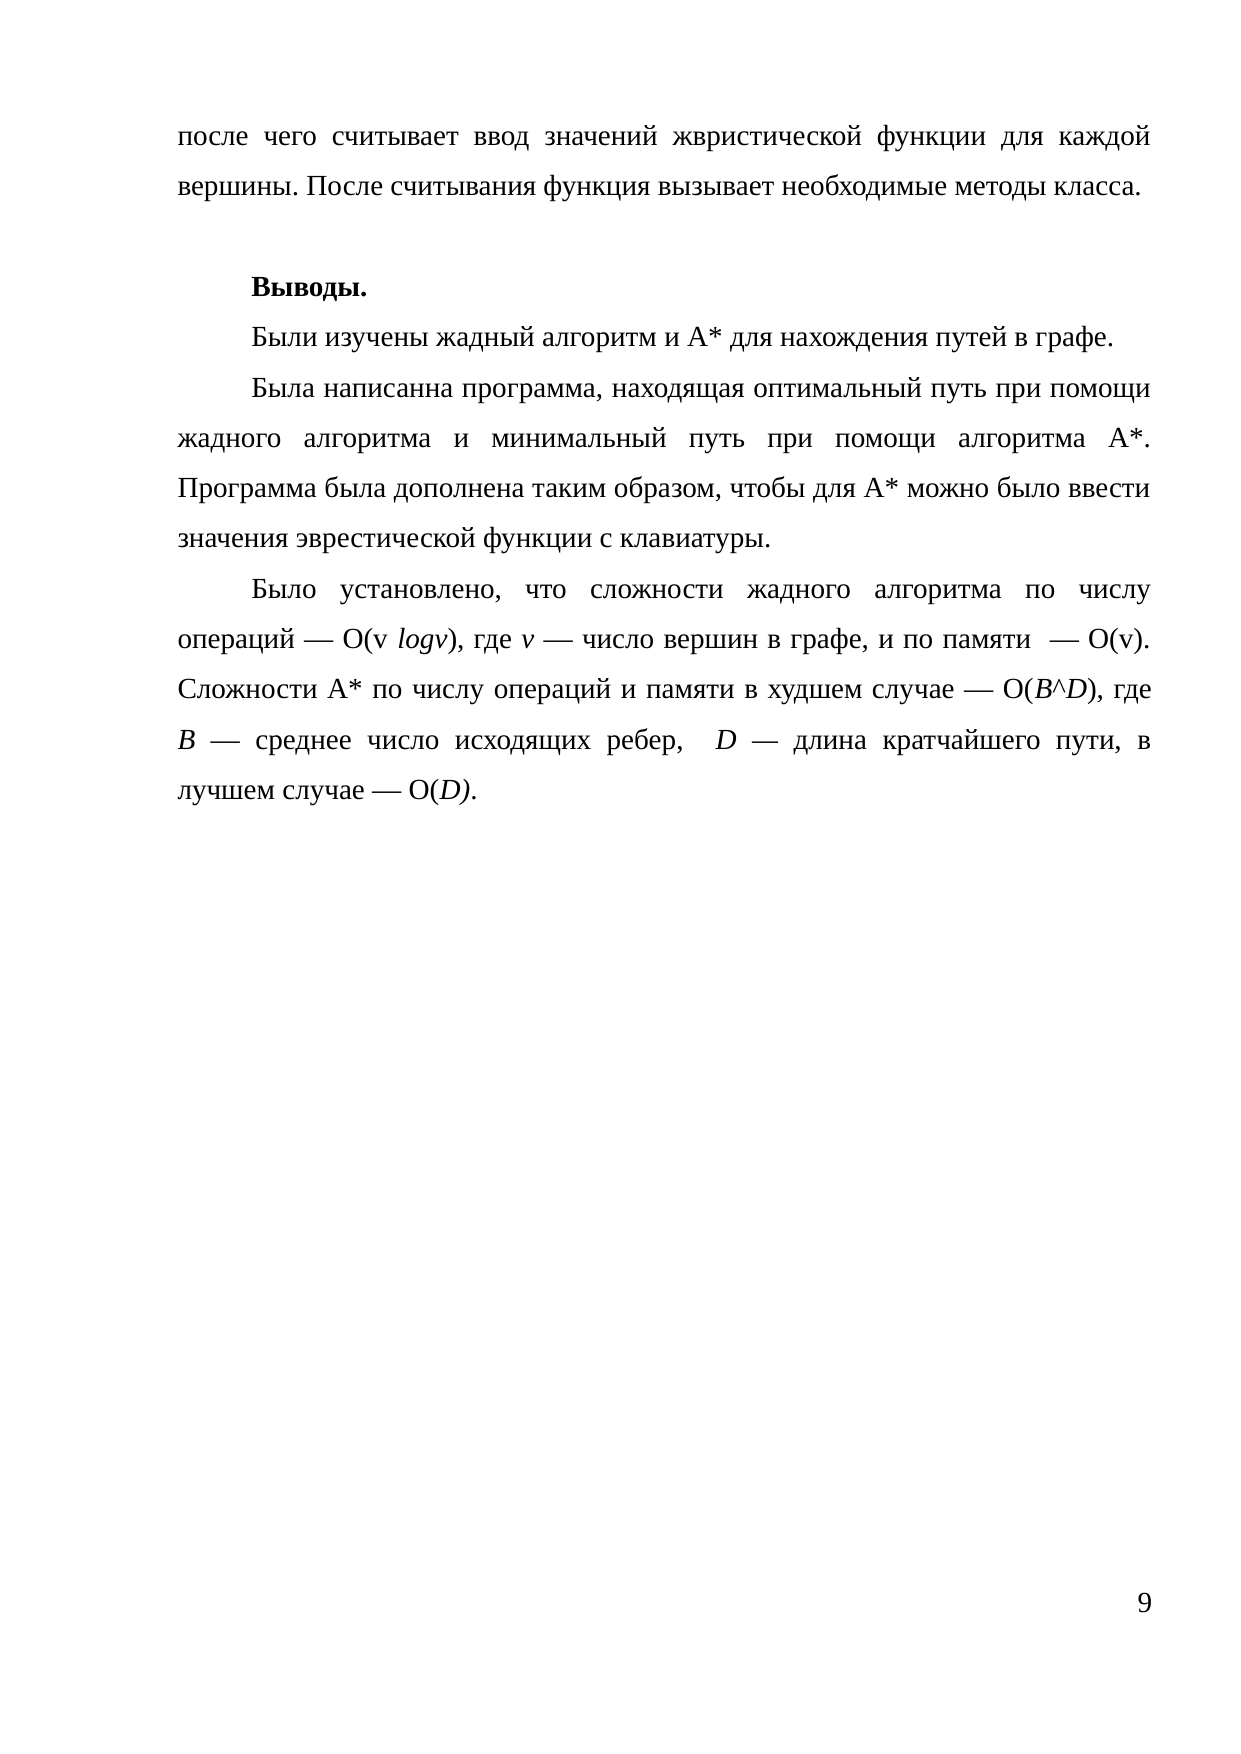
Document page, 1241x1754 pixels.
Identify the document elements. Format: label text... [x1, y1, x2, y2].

text Была написанна программа, находящая оптимальный путь при помощи жадного алгоритма и минимальный путь при помощи алгоритма А*. Программа была дополнена таким образом, чтобы для А* можно было ввести значения эврестической функции с клавиатуры. [177, 370, 1152, 554]
subtitle Выводы. [177, 269, 1152, 303]
text Было установлено, что сложности жадного алгоритма по числу операций — O(v logv), где v — число вершин в графе, и по памяти — O(v). Cложности А* по числу операций и памяти в худшем случае — O(B^D), где B — среднее число исходящих ребер, D — длина кратчайшего пути, в лучшем случае — O(D). [177, 571, 1152, 806]
text Были изучены жадный алгоритм и А* для нахождения путей в графе. [177, 319, 1152, 353]
text после чего считывает ввод значений жвристической функции для каждой вершины. После считывания функция вызывает необходимые методы класса. [177, 118, 1152, 202]
